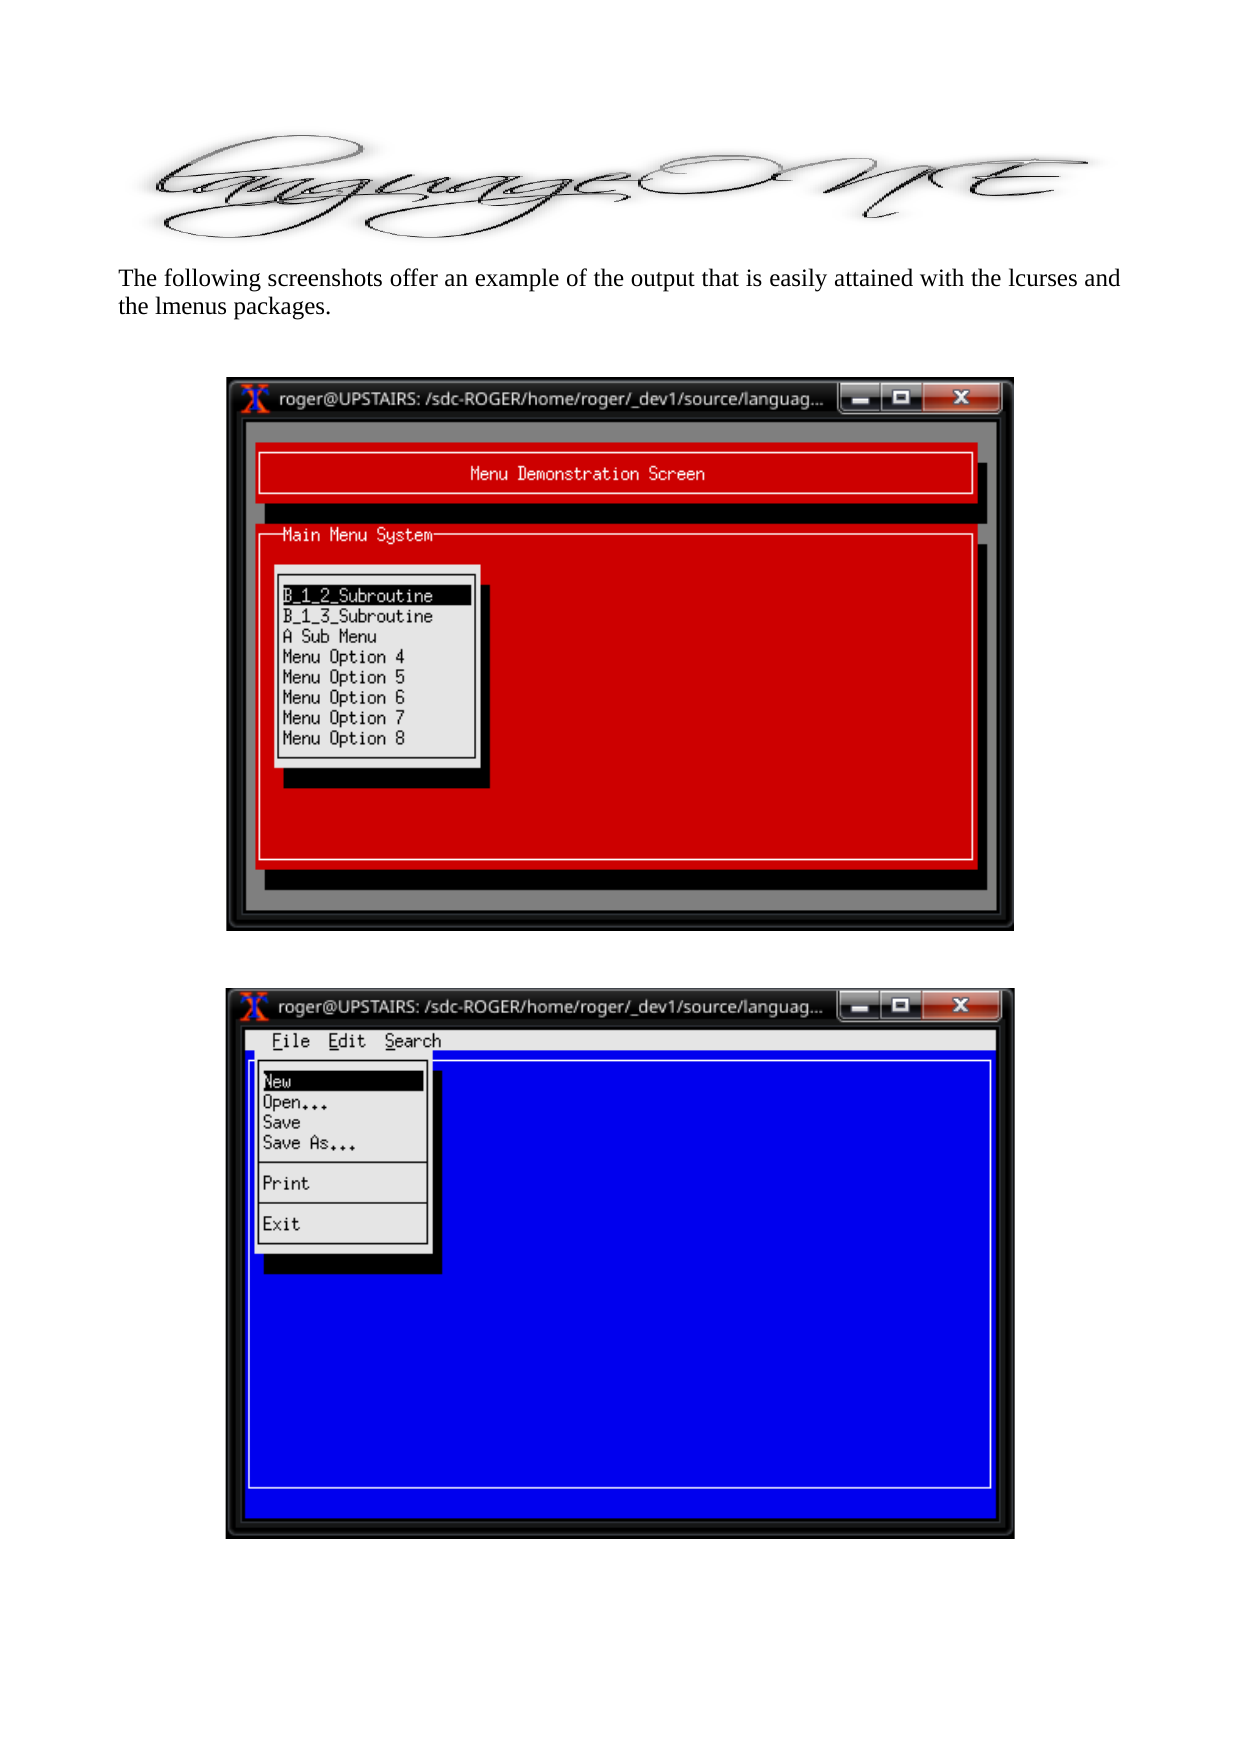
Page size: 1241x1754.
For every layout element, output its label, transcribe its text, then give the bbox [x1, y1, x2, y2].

picture [225, 988, 1015, 1539]
text The following screenshots offer an example of the output that is easily attained with the lcurses and the lmenus packages. [118, 263, 1122, 320]
picture [125, 126, 1118, 246]
picture [226, 377, 1014, 931]
